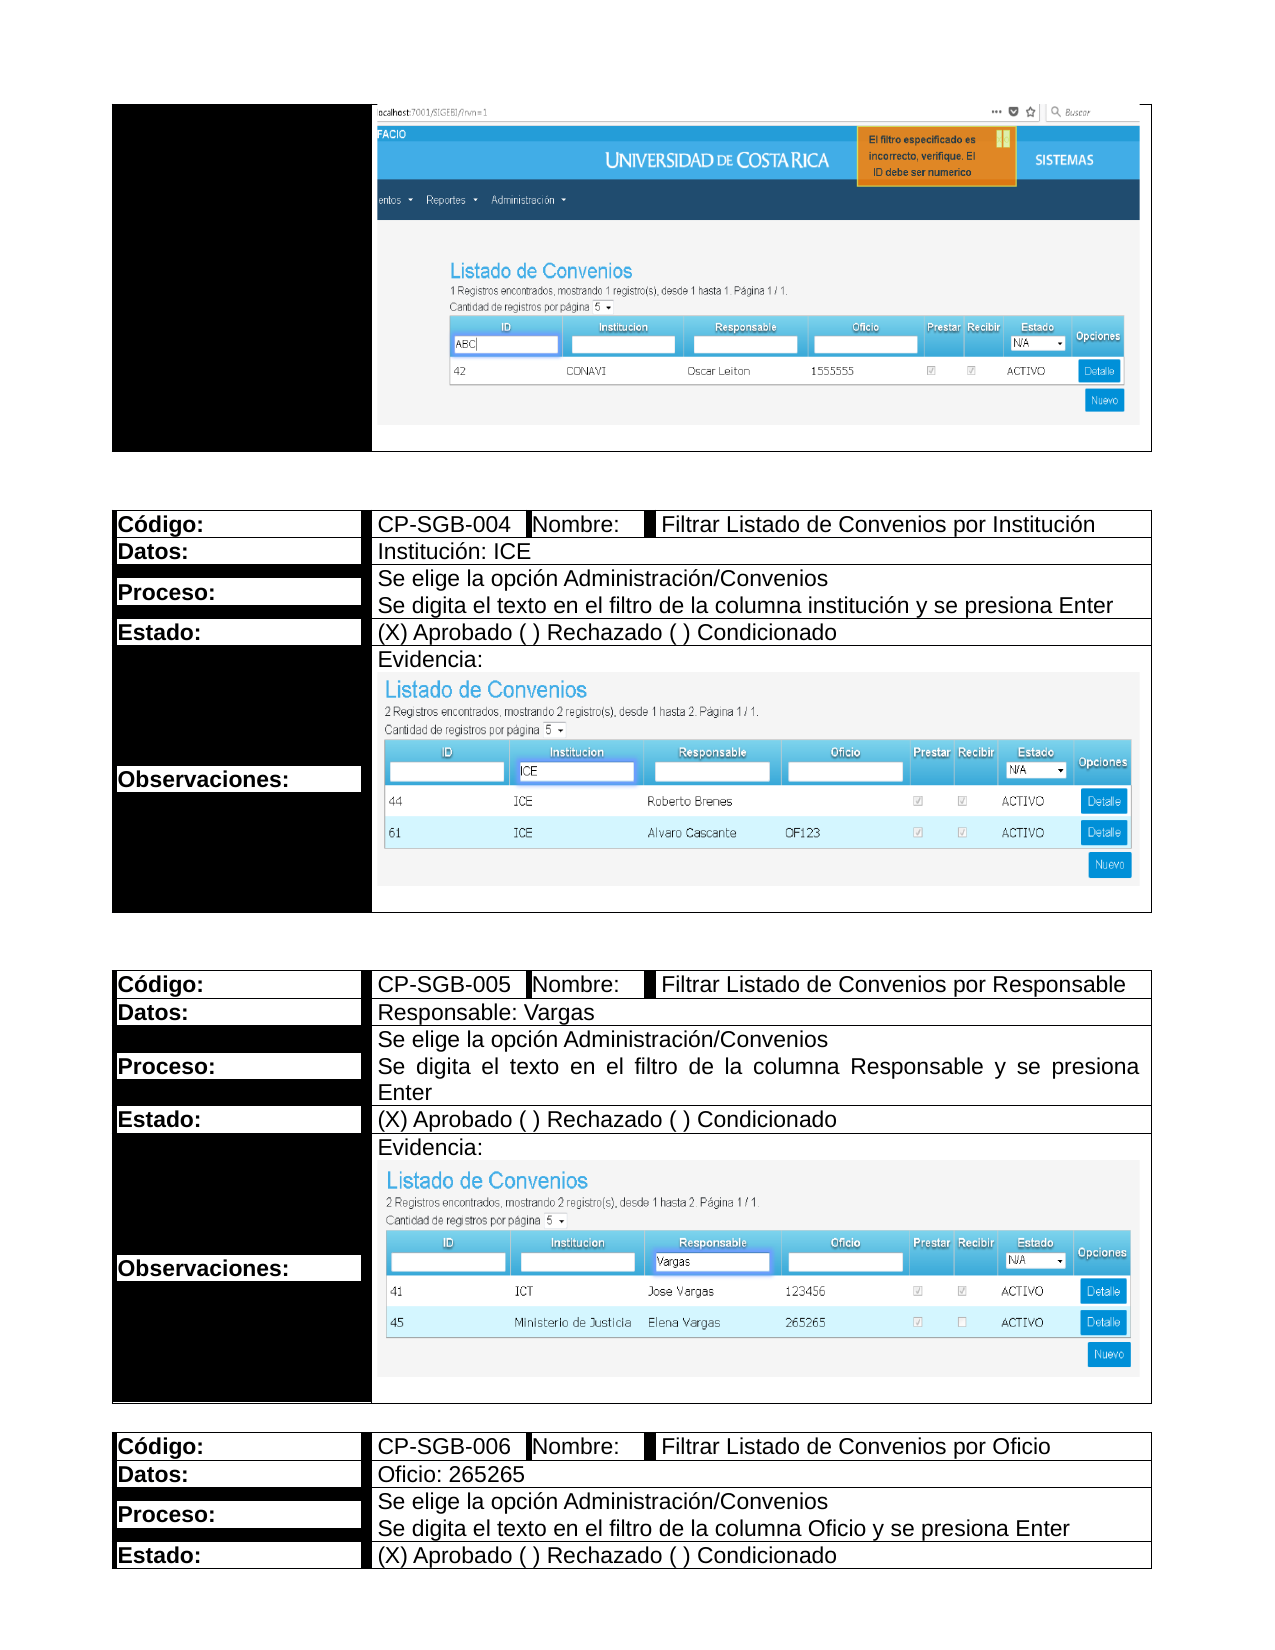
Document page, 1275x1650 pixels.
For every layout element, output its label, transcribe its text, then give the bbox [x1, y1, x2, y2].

table_cell (X) Aprobado ( ) Rechazado ( ) Condicionado [372, 1106, 1151, 1133]
table_cell [372, 105, 1151, 451]
table_cell Proceso: [113, 1488, 371, 1541]
table_cell (X) Aprobado ( ) Rechazado ( ) Condicionado [372, 619, 1151, 645]
table_cell Evidencia: [372, 646, 1151, 912]
table_header Nombre: [644, 971, 655, 998]
table_header Nombre: [644, 511, 655, 537]
table_header Filtrar Listado de Convenios por Responsable [656, 971, 1151, 998]
table_cell Observaciones: [113, 1134, 371, 1402]
table_cell Datos: [361, 538, 371, 564]
table_cell Se elige la opción Administración/Convenios Se digita el texto en el filtro de la columna institución y se presiona Enter [372, 565, 1151, 618]
table_header CP-SGB-006 [515, 1433, 526, 1460]
table_cell Se elige la opción Administración/Convenios Se digita el texto en el filtro de la columna Oficio y se presiona Enter [372, 1488, 1151, 1541]
table_cell Evidencia: [372, 1134, 1151, 1402]
table_cell Estado: [361, 619, 371, 645]
table_cell Institución: ICE [372, 538, 1151, 564]
table_header Filtrar Listado de Convenios por Institución [656, 511, 1151, 537]
table_cell Estado: [361, 1542, 371, 1568]
table_cell Proceso: [113, 565, 371, 618]
table_cell (X) Aprobado ( ) Rechazado ( ) Condicionado [372, 1542, 1151, 1568]
table_cell Observaciones: [113, 105, 371, 451]
table_header Nombre: [644, 1433, 655, 1460]
table_header Filtrar Listado de Convenios por Oficio [656, 1433, 1151, 1460]
table_header Código: [361, 511, 371, 537]
table_header Código: [361, 1433, 371, 1460]
table_cell Responsable: Vargas [372, 999, 1151, 1025]
table_cell Proceso: [113, 1026, 371, 1105]
table_cell Datos: [361, 1461, 371, 1487]
table_cell Se elige la opción Administración/Convenios Se digita el texto en el filtro de la columna Responsable y se presiona Enter [372, 1026, 1151, 1105]
table_cell Observaciones: [113, 646, 371, 912]
table_header CP-SGB-004 [515, 511, 526, 537]
table_cell Estado: [361, 1106, 371, 1133]
table_cell Datos: [361, 999, 371, 1025]
table_cell Oficio: 265265 [372, 1461, 1151, 1487]
table_header CP-SGB-005 [515, 971, 526, 998]
table_header Código: [361, 971, 371, 998]
